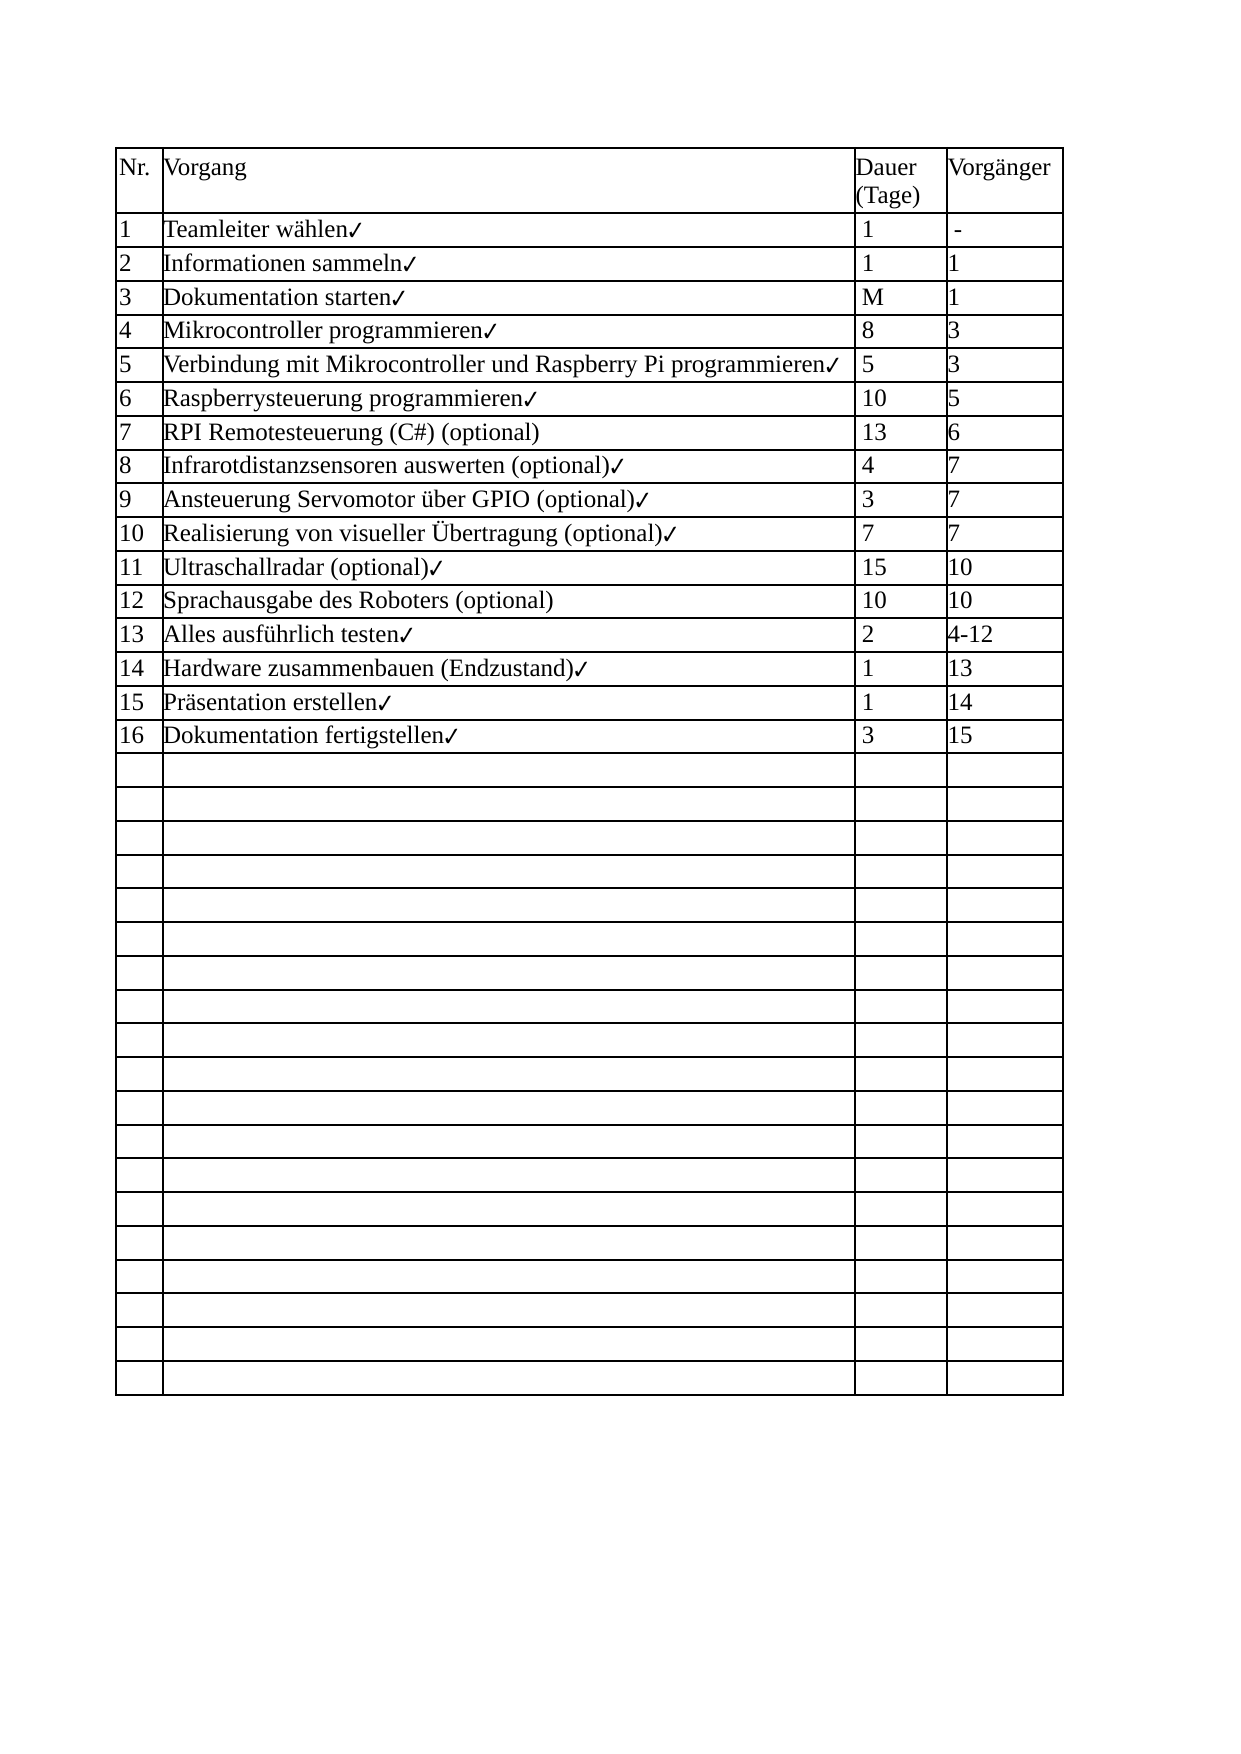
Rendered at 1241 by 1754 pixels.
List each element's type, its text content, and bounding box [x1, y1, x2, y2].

table_cell [117, 1261, 162, 1292]
table_cell Realisierung von visueller Übertragung (optional)✔ [164, 518, 854, 550]
table_cell 7 [948, 518, 1062, 550]
table_cell 3 [117, 282, 162, 313]
table_cell [948, 1058, 1062, 1090]
table_cell [117, 1024, 162, 1056]
table_cell 1 [856, 248, 946, 280]
table_cell [948, 856, 1062, 887]
table_cell [948, 1227, 1062, 1258]
table_cell [164, 856, 854, 887]
table_cell 3 [856, 721, 946, 752]
table_cell [856, 889, 946, 921]
table_cell 10 [948, 586, 1062, 617]
table_cell [164, 1193, 854, 1225]
table_cell Ansteuerung Servomotor über GPIO (optional)✔ [164, 484, 854, 516]
table_cell 14 [948, 687, 1062, 718]
table_cell [948, 1294, 1062, 1326]
table_cell 2 [856, 619, 946, 651]
table_cell [856, 1092, 946, 1123]
table_header Dauer (Tage) [856, 149, 946, 212]
table_cell [856, 1193, 946, 1225]
table_cell 15 [117, 687, 162, 718]
table_cell [856, 1058, 946, 1090]
table_cell [856, 991, 946, 1022]
table_cell [948, 923, 1062, 955]
table_cell [948, 754, 1062, 786]
table_cell [856, 822, 946, 853]
table_cell Infrarotdistanzsensoren auswerten (optional)✔ [164, 451, 854, 482]
table_cell Mikrocontroller programmieren✔ [164, 316, 854, 347]
table_cell [164, 1092, 854, 1123]
table_cell 10 [856, 383, 946, 415]
table_cell [164, 1159, 854, 1191]
table_cell Sprachausgabe des Roboters (optional) [164, 586, 854, 617]
table_cell [117, 1159, 162, 1191]
table_cell 7 [856, 518, 946, 550]
table_cell [117, 991, 162, 1022]
table_header Vorgang [164, 149, 854, 212]
table_cell [164, 1126, 854, 1157]
table_cell [948, 822, 1062, 853]
table_cell 6 [948, 417, 1062, 448]
table_cell Alles ausführlich testen✔ [164, 619, 854, 651]
table_cell [117, 856, 162, 887]
table_cell [948, 957, 1062, 988]
table_cell [164, 991, 854, 1022]
table_cell 5 [117, 349, 162, 381]
table_cell 15 [856, 552, 946, 583]
table_cell Hardware zusammenbauen (Endzustand)✔ [164, 653, 854, 685]
table_cell [164, 788, 854, 820]
table_cell - [948, 214, 1062, 246]
table_cell [164, 1294, 854, 1326]
table_cell [948, 889, 1062, 921]
table_cell [117, 788, 162, 820]
table_cell [856, 923, 946, 955]
table_cell [117, 754, 162, 786]
table_cell [948, 1261, 1062, 1292]
table_cell [948, 1092, 1062, 1123]
table_cell [117, 1328, 162, 1360]
table_cell [856, 1159, 946, 1191]
table_cell [856, 1261, 946, 1292]
table_cell 10 [117, 518, 162, 550]
table_cell 8 [117, 451, 162, 482]
table_cell Dokumentation starten✔ [164, 282, 854, 313]
table_cell 3 [948, 349, 1062, 381]
table_cell [164, 1024, 854, 1056]
table_cell 5 [948, 383, 1062, 415]
table_cell [856, 1362, 946, 1393]
table_cell [948, 1328, 1062, 1360]
table_cell 3 [948, 316, 1062, 347]
table_cell [856, 1126, 946, 1157]
table_cell 9 [117, 484, 162, 516]
table_cell Verbindung mit Mikrocontroller und Raspberry Pi programmieren✔ [164, 349, 854, 381]
table_cell Dokumentation fertigstellen✔ [164, 721, 854, 752]
table_cell 4-12 [948, 619, 1062, 651]
table_cell [856, 754, 946, 786]
table_cell [117, 822, 162, 853]
table_cell [164, 1328, 854, 1360]
table_cell 1 [117, 214, 162, 246]
table_cell [948, 1126, 1062, 1157]
table_cell 3 [856, 484, 946, 516]
table_cell 13 [948, 653, 1062, 685]
table_cell 14 [117, 653, 162, 685]
table_cell 13 [856, 417, 946, 448]
table_cell 4 [856, 451, 946, 482]
table_cell [117, 1092, 162, 1123]
table_cell [164, 754, 854, 786]
table_cell [117, 957, 162, 988]
table_cell Raspberrysteuerung programmieren✔ [164, 383, 854, 415]
table_cell 15 [948, 721, 1062, 752]
table_cell [948, 1362, 1062, 1393]
table_cell [164, 1227, 854, 1258]
table_cell [948, 1159, 1062, 1191]
table_cell 8 [856, 316, 946, 347]
table_cell 13 [117, 619, 162, 651]
table_cell 1 [948, 282, 1062, 313]
table_header Vorgänger [948, 149, 1062, 212]
table_cell [164, 1261, 854, 1292]
table_header Nr. [117, 149, 162, 212]
table_cell 1 [856, 214, 946, 246]
table_cell [164, 822, 854, 853]
table_cell [856, 1024, 946, 1056]
table_cell 10 [856, 586, 946, 617]
table_cell Präsentation erstellen✔ [164, 687, 854, 718]
table_cell Ultraschallradar (optional)✔ [164, 552, 854, 583]
table_cell 4 [117, 316, 162, 347]
table_cell [117, 1294, 162, 1326]
table_cell [117, 1227, 162, 1258]
table_cell [856, 1328, 946, 1360]
table_cell 7 [948, 451, 1062, 482]
table_cell Teamleiter wählen✔ [164, 214, 854, 246]
table_cell [117, 923, 162, 955]
table_cell [117, 1193, 162, 1225]
table_cell 16 [117, 721, 162, 752]
table_cell M [856, 282, 946, 313]
table_cell [117, 889, 162, 921]
table_cell [856, 1227, 946, 1258]
table_cell 1 [856, 687, 946, 718]
table_cell 1 [856, 653, 946, 685]
table_cell [117, 1362, 162, 1393]
table_cell 12 [117, 586, 162, 617]
table_cell [856, 788, 946, 820]
table_cell 7 [117, 417, 162, 448]
table_cell 5 [856, 349, 946, 381]
table_cell 7 [948, 484, 1062, 516]
table_cell RPI Remotesteuerung (C#) (optional) [164, 417, 854, 448]
table_cell [948, 788, 1062, 820]
table_cell [117, 1126, 162, 1157]
table_cell 10 [948, 552, 1062, 583]
table_cell 11 [117, 552, 162, 583]
table_cell [117, 1058, 162, 1090]
table_cell [164, 889, 854, 921]
table_cell 1 [948, 248, 1062, 280]
table_cell Informationen sammeln✔ [164, 248, 854, 280]
table_cell [164, 957, 854, 988]
table_cell [948, 991, 1062, 1022]
table_cell [856, 1294, 946, 1326]
table_cell [856, 957, 946, 988]
table_cell [856, 856, 946, 887]
table_cell [948, 1024, 1062, 1056]
table_cell 6 [117, 383, 162, 415]
table_cell [164, 1362, 854, 1393]
table_cell 2 [117, 248, 162, 280]
table_cell [948, 1193, 1062, 1225]
table_cell [164, 923, 854, 955]
table_cell [164, 1058, 854, 1090]
